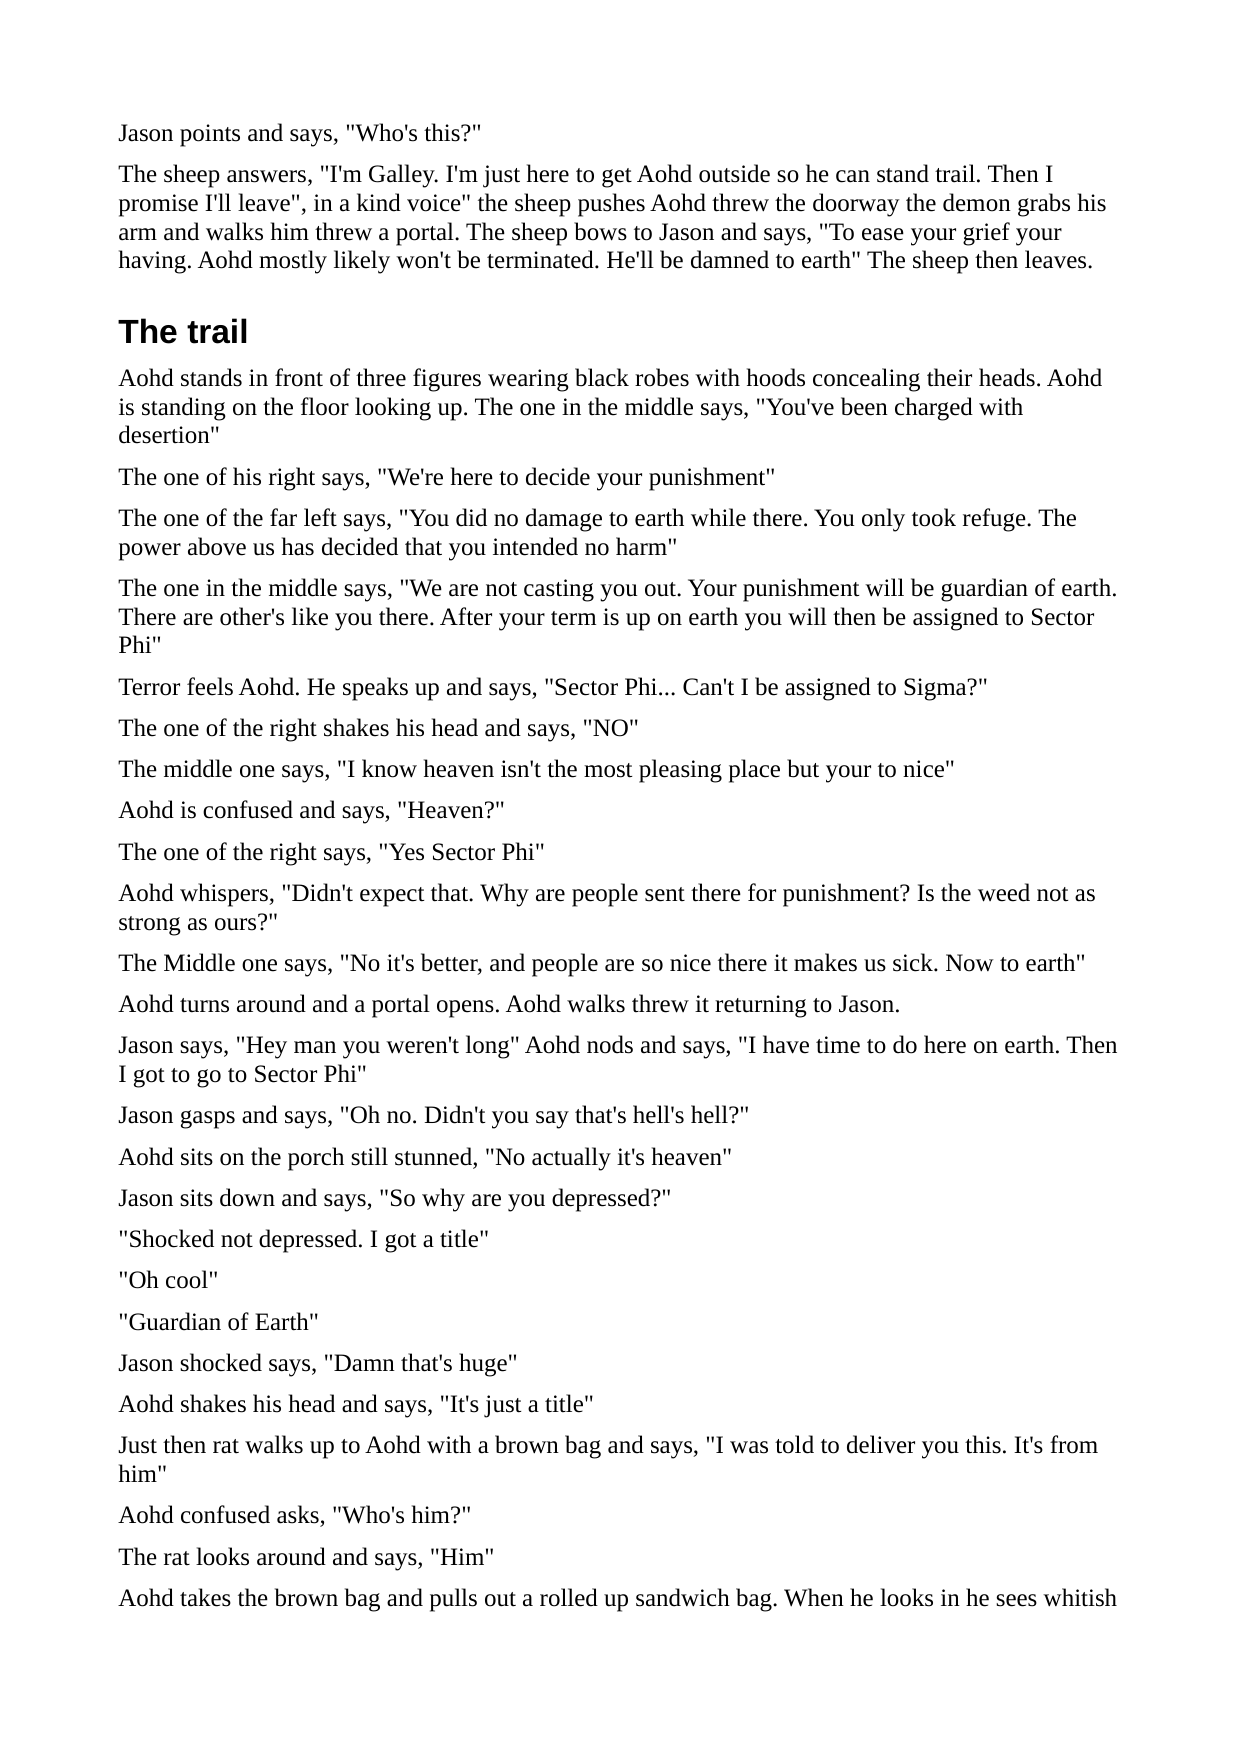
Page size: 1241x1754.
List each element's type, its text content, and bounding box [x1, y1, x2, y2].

text The rat looks around and says, "Him" [118, 1542, 1122, 1571]
text Aohd is confused and says, "Heaven?" [118, 796, 1122, 824]
text "Oh cool" [118, 1266, 1122, 1294]
subtitle The trail [118, 312, 1122, 351]
text Jason gasps and says, "Oh no. Didn't you say that's hell's hell?" [118, 1101, 1122, 1129]
text Aohd whispers, "Didn't expect that. Why are people sent there for punishment? Is the weed not as strong as ours?" [118, 878, 1122, 936]
text Aohd shakes his head and says, "It's just a title" [118, 1389, 1122, 1418]
text Terror feels Aohd. He speaks up and says, "Sector Phi... Can't I be assigned to Sigma?" [118, 672, 1122, 701]
text Aohd turns around and a portal opens. Aohd walks threw it returning to Jason. [118, 989, 1122, 1018]
text "Shocked not depressed. I got a title" [118, 1224, 1122, 1253]
text The middle one says, "I know heaven isn't the most pleasing place but your to nice" [118, 754, 1122, 783]
text Jason says, "Hey man you weren't long" Aohd nods and says, "I have time to do here on earth. Then I got to go to Sector Phi" [118, 1031, 1122, 1088]
text The one in the middle says, "We are not casting you out. Your punishment will be guardian of earth. There are other's like you there. After your term is up on earth you will then be assigned to Sector Phi" [118, 573, 1122, 659]
text The Middle one says, "No it's better, and people are so nice there it makes us sick. Now to earth" [118, 948, 1122, 977]
text The one of the far left says, "You did no damage to earth while there. You only took refuge. The power above us has decided that you intended no harm" [118, 503, 1122, 561]
text Aohd confused asks, "Who's him?" [118, 1501, 1122, 1529]
text "Guardian of Earth" [118, 1307, 1122, 1336]
text Jason sits down and says, "So why are you depressed?" [118, 1183, 1122, 1212]
text Jason points and says, "Who's this?" [118, 118, 1122, 147]
text Jason shocked says, "Damn that's huge" [118, 1348, 1122, 1377]
text The one of the right says, "Yes Sector Phi" [118, 837, 1122, 866]
text Aohd sits on the porch still stunned, "No actually it's heaven" [118, 1142, 1122, 1171]
text Just then rat walks up to Aohd with a brown bag and says, "I was told to deliver you this. It's from him" [118, 1431, 1122, 1488]
text The one of the right shakes his head and says, "NO" [118, 713, 1122, 742]
text The one of his right says, "We're here to decide your punishment" [118, 462, 1122, 491]
text Aohd stands in front of three figures wearing black robes with hoods concealing their heads. Aohd is standing on the floor looking up. The one in the middle says, "You've been charged with desertion" [118, 363, 1122, 449]
text Aohd takes the brown bag and pulls out a rolled up sandwich bag. When he looks in he sees whitish [118, 1583, 1122, 1612]
text The sheep answers, "I'm Galley. I'm just here to get Aohd outside so he can stand trail. Then I promise I'll leave", in a kind voice" the sheep pushes Aohd threw the doorway the demon grabs his arm and walks him threw a portal. The sheep bows to Jason and says, "To ease your grief your having. Aohd mostly likely won't be terminated. He'll be damned to earth" The sheep then leaves. [118, 159, 1122, 274]
